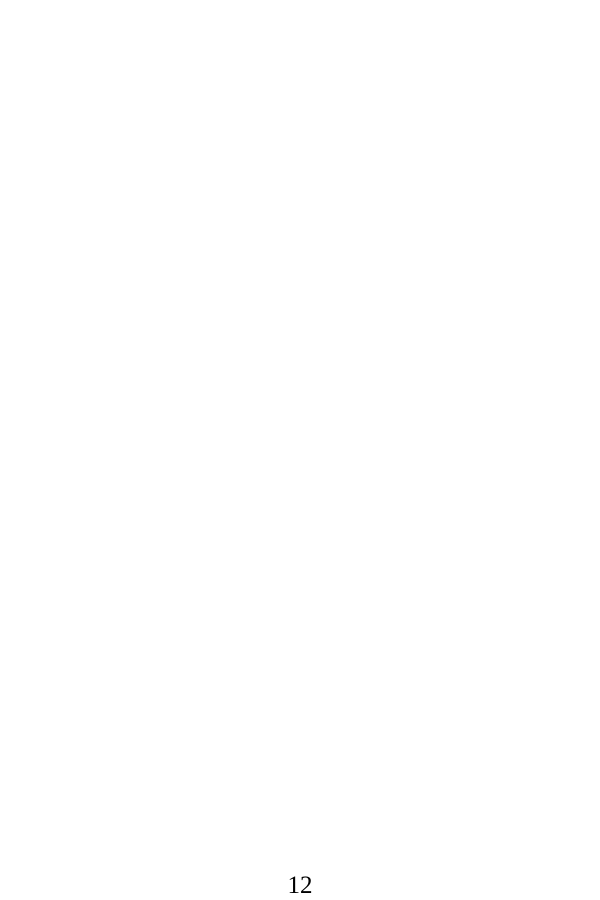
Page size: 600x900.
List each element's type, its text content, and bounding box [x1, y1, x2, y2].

text We went to the Mule where the music was good and the soda delicious, but the vibe (expectedly) awkward. I was kinda surprised to see J Lloyd in the band, but he of course crushed it playing mostly percussion. Lucy talked to his girlfriend Hannah a lot and, eventually, so did I. She was thrilled for me to overshare the details of my relationship with Lucy and responded similarly. Juan sat in on a couple tunes and seemed a mess but sounded good. [37, 83, 562, 287]
text I drank coffee, played Wordle, texted w/ Hannah, drove my mom to the airport, came home, made peas n’ noodles, cleaned a little and drove to High-Five on the river. [37, 719, 562, 809]
text shoes and dropped off my bag before walking back to the Brew Pump and hopping in the car with her. [37, 37, 562, 83]
text We went to One Stop after that and I made Lucy buy me two slices of pizza. It took a long while for the band to get started, but, once they did, I recognized the guitar player from another life. I said to Hunter McBride on their set break, "This is a far cry from The Family," thinking it would blow his mind for someone there to remember that band, but he just said, "Yeah, that's why I started playing synth in that band." I said, "It's me, Ross from Holy Ghost," and he said, "Yeah, I know!" [37, 287, 562, 514]
text I walked to the Country Club, drank a soda water, went home and fell asleep. [37, 514, 562, 560]
text III.XVII [37, 582, 562, 605]
text I woke and legitimately thought J. Lloyd, Hannah & Lucy had started a funk band, but couldn’t figure out when I would have seen them. I felt kinda hungover. [37, 628, 562, 719]
